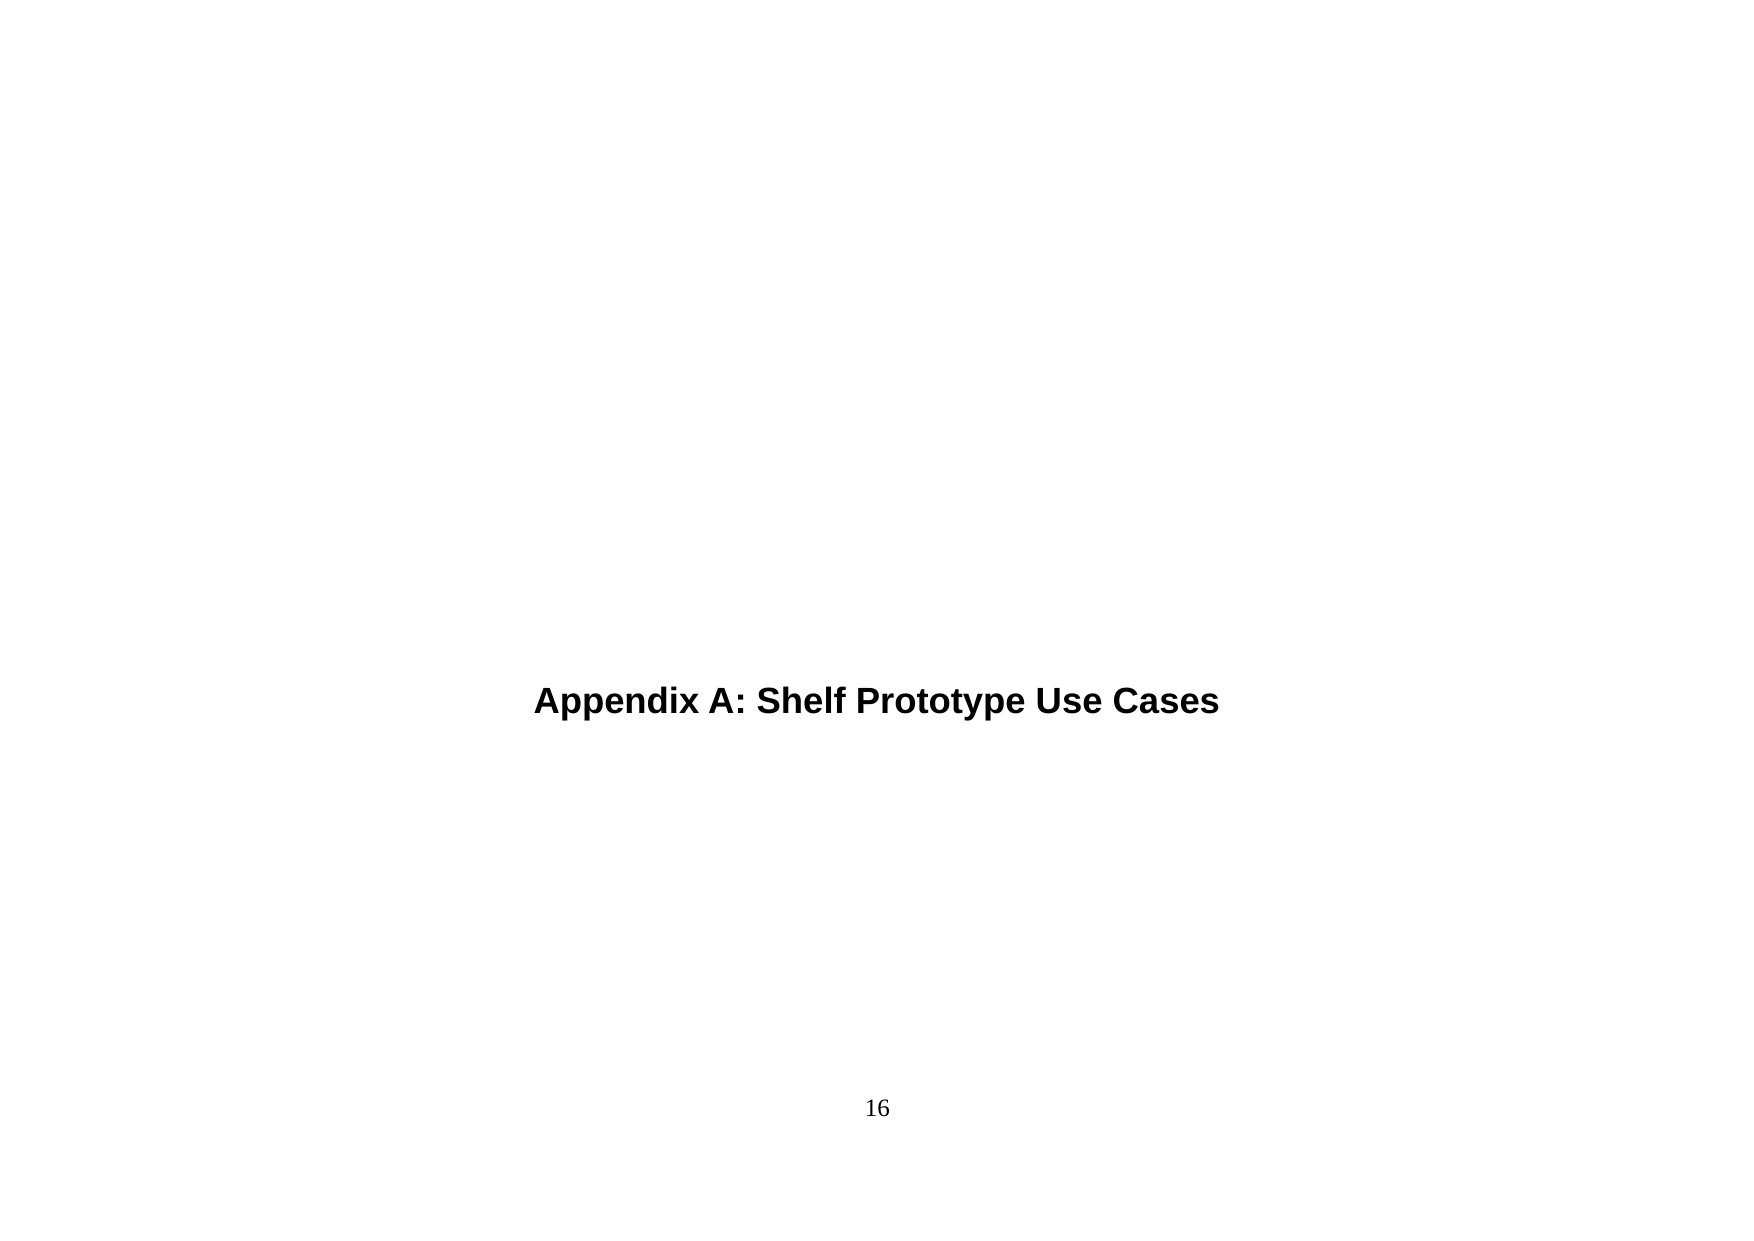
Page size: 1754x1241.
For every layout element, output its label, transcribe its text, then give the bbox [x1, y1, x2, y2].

subtitle Appendix A: Shelf Prototype Use Cases [118, 679, 1636, 721]
